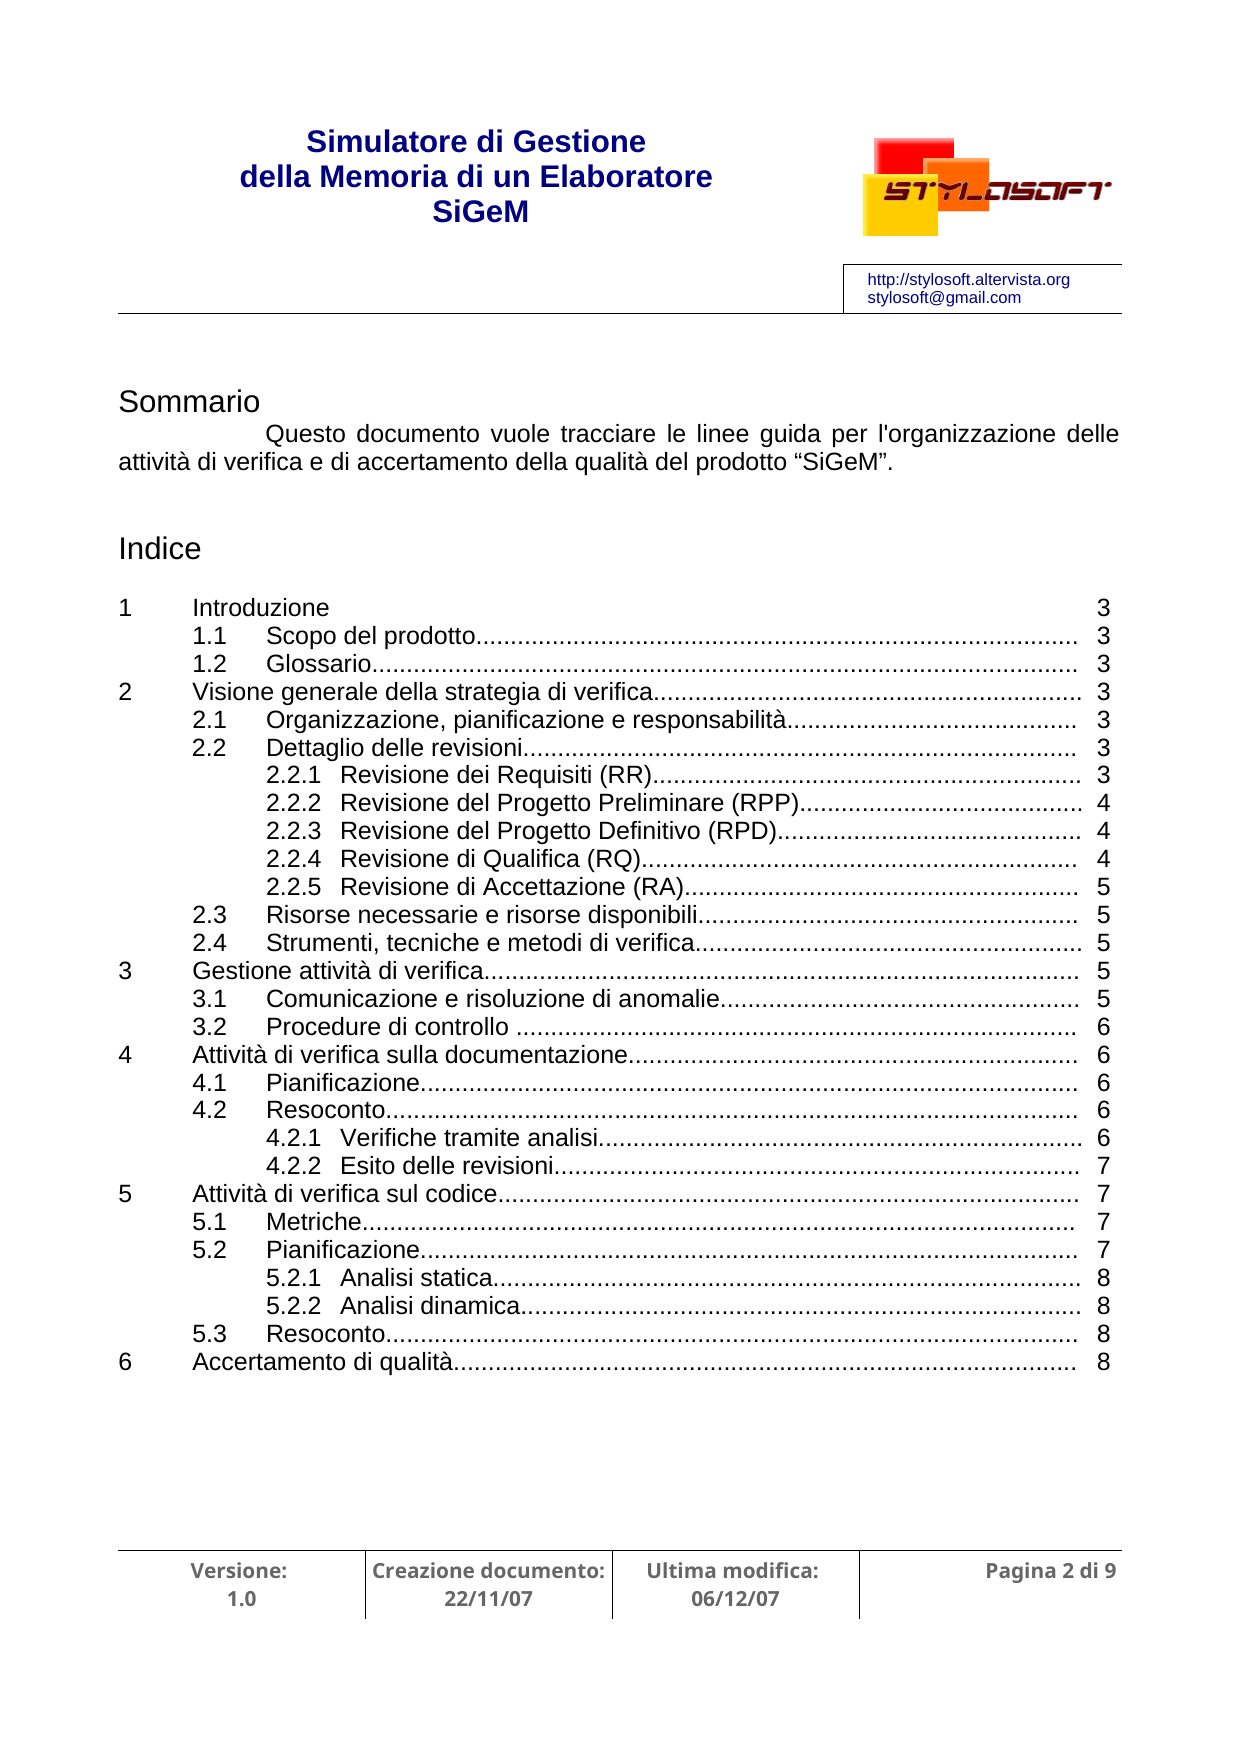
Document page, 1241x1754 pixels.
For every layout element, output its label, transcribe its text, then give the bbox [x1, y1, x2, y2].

text Questo documento vuole tracciare le linee guida per l'organizzazione delle attività di verifica e di accertamento della qualità del prodotto “SiGeM”. [118, 419, 1122, 475]
text Sommario [118, 384, 1122, 419]
table_header 3 3 3 3 3 3 3 4 4 4 5 5 5 5 5 6 6 6 6 6 7 7 7 7 8 8 8 8 [1085, 594, 1122, 1376]
table_header 1 Introduzione 1.1 Scopo del prodotto....................................................................................... 1.2 Glossario...................................................................................................... 2 Visione generale della strategia di verifica.............................................................. 2.1 Organizzazione, pianificazione e responsabilità.......................................... 2.2 Dettaglio delle revisioni................................................................................ 2.2.1 Revisione dei Requisiti (RR).............................................................. 2.2.2 Revisione del Progetto Preliminare (RPP)......................................... 2.2.3 Revisione del Progetto Definitivo (RPD)............................................ 2.2.4 Revisione di Qualifica (RQ)............................................................... 2.2.5 Revisione di Accettazione (RA)......................................................... 2.3 Risorse necessarie e risorse disponibili....................................................... 2.4 Strumenti, tecniche e metodi di verifica........................................................ 3 Gestione attività di verifica...................................................................................... 3.1 Comunicazione e risoluzione di anomalie.................................................... 3.2 Procedure di controllo ................................................................................. 4 Attività di verifica sulla documentazione................................................................. 4.1 Pianificazione............................................................................................... 4.2 Resoconto.................................................................................................... 4.2.1 Verifiche tramite analisi...................................................................... 4.2.2 Esito delle revisioni............................................................................ 5 Attività di verifica sul codice.................................................................................... 5.1 Metriche....................................................................................................... 5.2 Pianificazione............................................................................................... 5.2.1 Analisi statica..................................................................................... 5.2.2 Analisi dinamica................................................................................. 5.3 Resoconto.................................................................................................... 6 Accertamento di qualità.......................................................................................... [118, 594, 1085, 1376]
picture [848, 123, 1117, 247]
text Indice [118, 531, 1122, 566]
